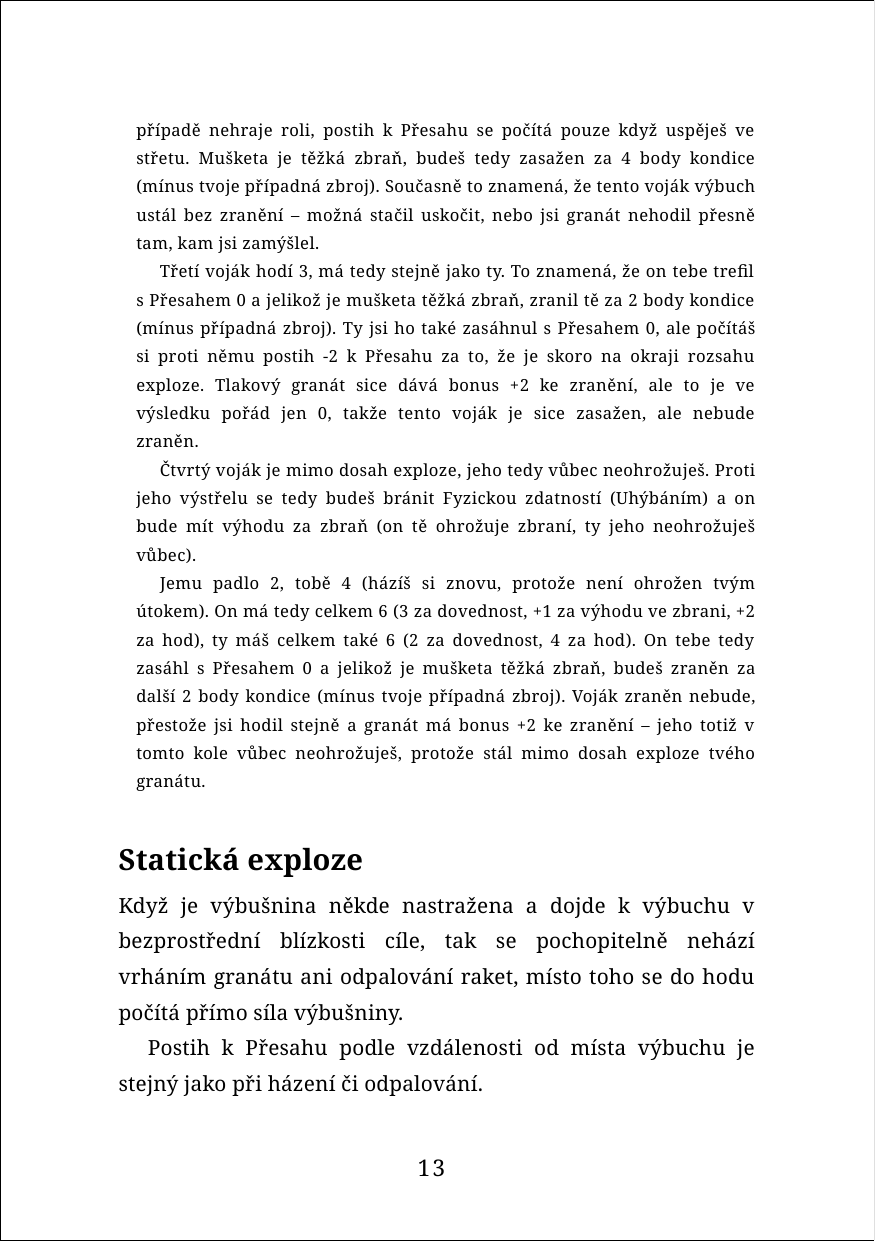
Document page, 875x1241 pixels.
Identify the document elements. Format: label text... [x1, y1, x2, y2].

subtitle Statická exploze [118, 839, 756, 879]
text případě nehraje roli, postih k Přesahu se počítá pouze když uspěješ ve střetu. Mušketa je těžká zbraň, budeš tedy zasažen za 4 body kondice (mínus tvoje případná zbroj). Současně to znamená, že tento voják výbuch ustál bez zranění – možná stačil uskočit, nebo jsi granát nehodil přesně tam, kam jsi zamýšlel. Třetí voják hodí 3, má tedy stejně jako ty. To znamená, že on tebe trefil s Přesahem 0 a jelikož je mušketa těžká zbraň, zranil tě za 2 body kondice (mínus případná zbroj). Ty jsi ho také zasáhnul s Přesahem 0, ale počítáš si proti němu postih -2 k Přesahu za to, že je skoro na okraji rozsahu exploze. Tlakový granát sice dává bonus +2 ke zranění, ale to je ve výsledku pořád jen 0, takže tento voják je sice zasažen, ale nebude zraněn. Čtvrtý voják je mimo dosah exploze, jeho tedy vůbec neohrožuješ. Proti jeho výstřelu se tedy budeš bránit Fyzickou zdatností (Uhýbáním) a on bude mít výhodu za zbraň (on tě ohrožuje zbraní, ty jeho neohrožuješ vůbec). Jemu padlo 2, tobě 4 (házíš si znovu, protože není ohrožen tvým útokem). On má tedy celkem 6 (3 za dovednost, +1 za výhodu ve zbrani, +2 za hod), ty máš celkem také 6 (2 za dovednost, 4 za hod). On tebe tedy zasáhl s Přesahem 0 a jelikož je mušketa těžká zbraň, budeš zraněn za další 2 body kondice (mínus tvoje případná zbroj). Voják zraněn nebude, přestože jsi hodil stejně a granát má bonus +2 ke zranění – jeho totiž v tomto kole vůbec neohrožuješ, protože stál mimo dosah exploze tvého granátu. [136, 118, 756, 793]
text Když je výbušnina někde nastražena a dojde k výbuchu v bezprostřední blízkosti cíle, tak se pochopitelně nehází vrháním granátu ani odpalování raket, místo toho se do hodu počítá přímo síla výbušniny. Postih k Přesahu podle vzdálenosti od místa výbuchu je stejný jako při házení či odpalování. [118, 891, 756, 1097]
